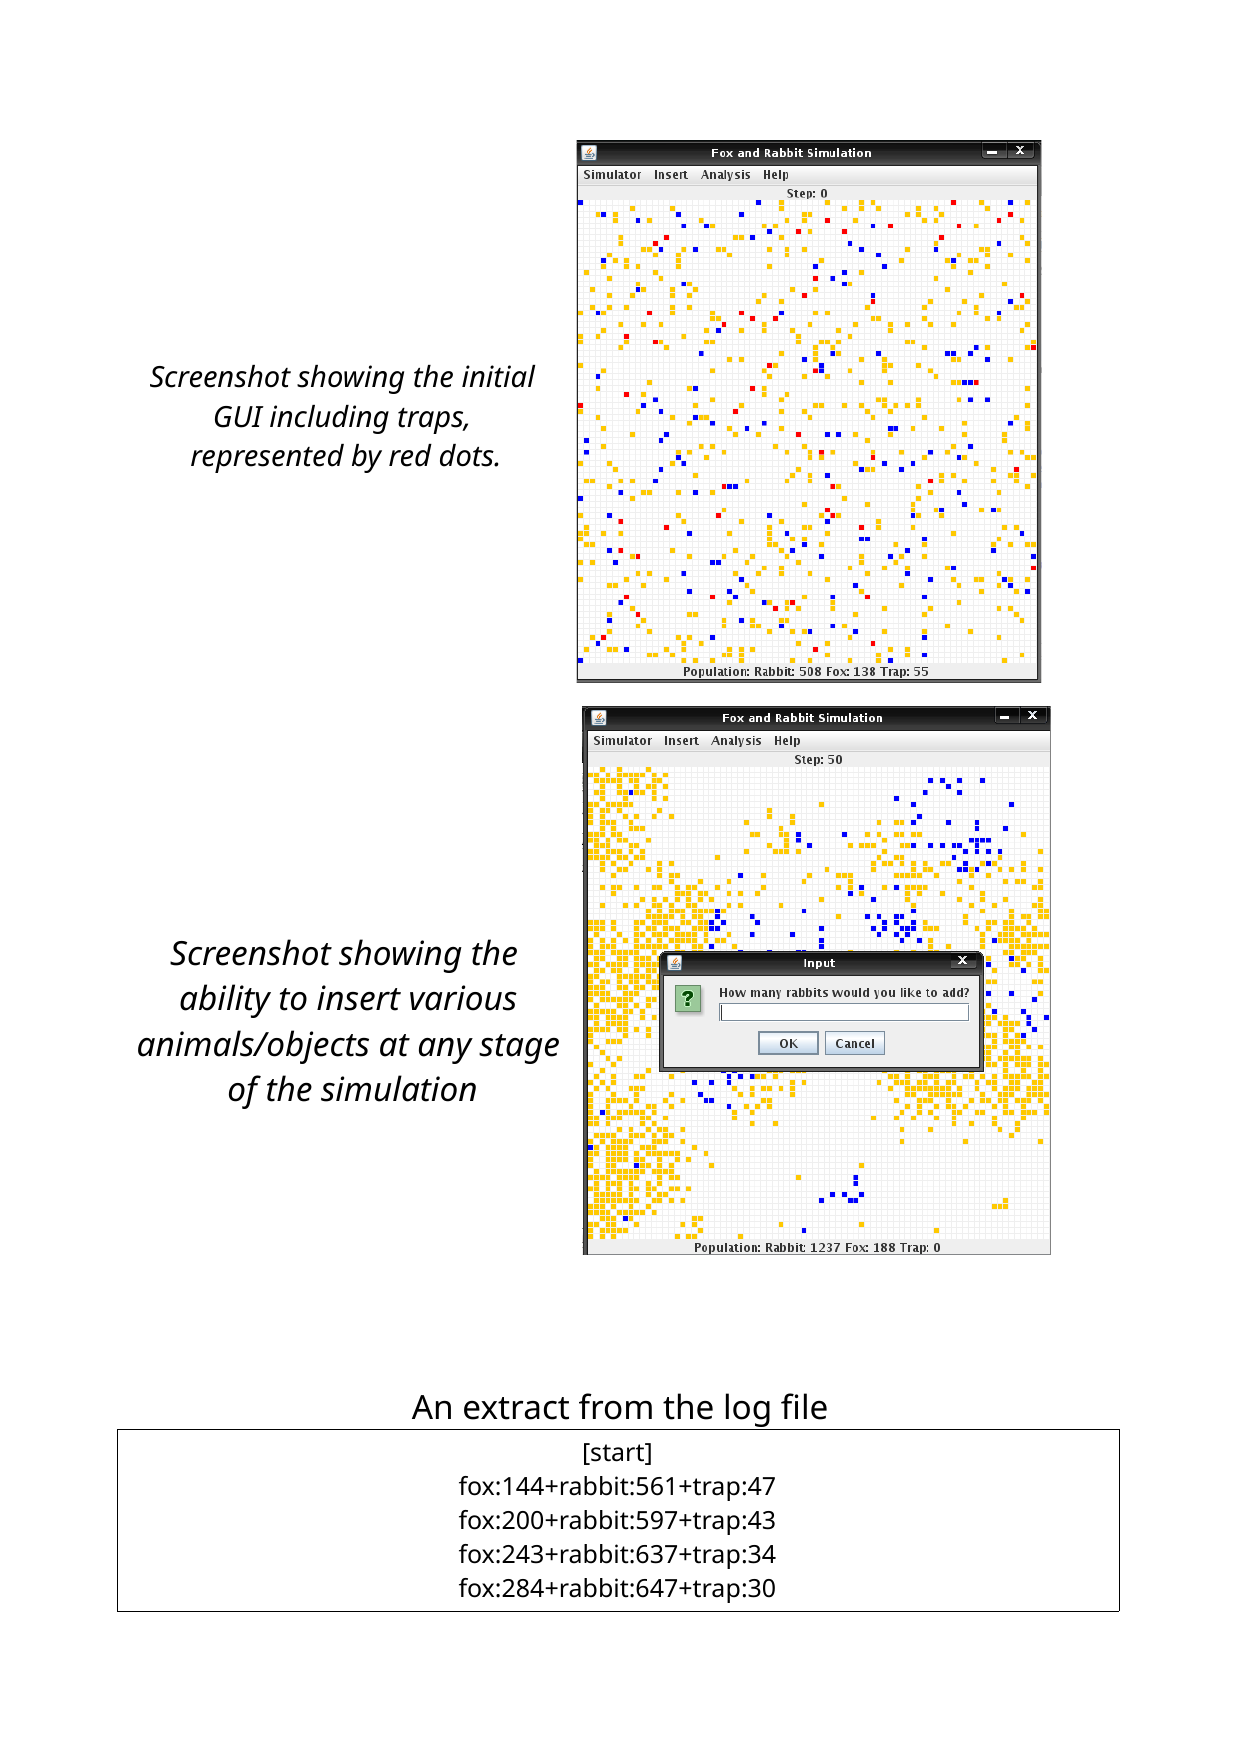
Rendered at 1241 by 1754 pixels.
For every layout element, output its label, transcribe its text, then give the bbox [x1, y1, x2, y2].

text Screenshot showing the initial [118, 356, 576, 396]
text [1051, 1066, 1122, 1111]
text [1051, 975, 1122, 1066]
table_header [start] fox:144+rabbit:561+trap:47 fox:200+rabbit:597+trap:43 fox:243+rabbit:637+trap:34 fox:284+rabbit:647+trap:30 [118, 1430, 1119, 1611]
text represented by red dots. [118, 436, 576, 475]
text of the simulation [118, 1066, 582, 1111]
text ability to insert various animals/objects at any stage [118, 975, 582, 1066]
picture [582, 706, 1051, 1255]
picture [576, 140, 1042, 683]
text [1042, 356, 1122, 396]
text Screenshot showing the [118, 929, 582, 975]
text [1042, 396, 1122, 436]
text [1042, 436, 1122, 475]
text GUI including traps, [118, 396, 576, 436]
text An extract from the log file [118, 1384, 1122, 1429]
text [1051, 929, 1122, 975]
